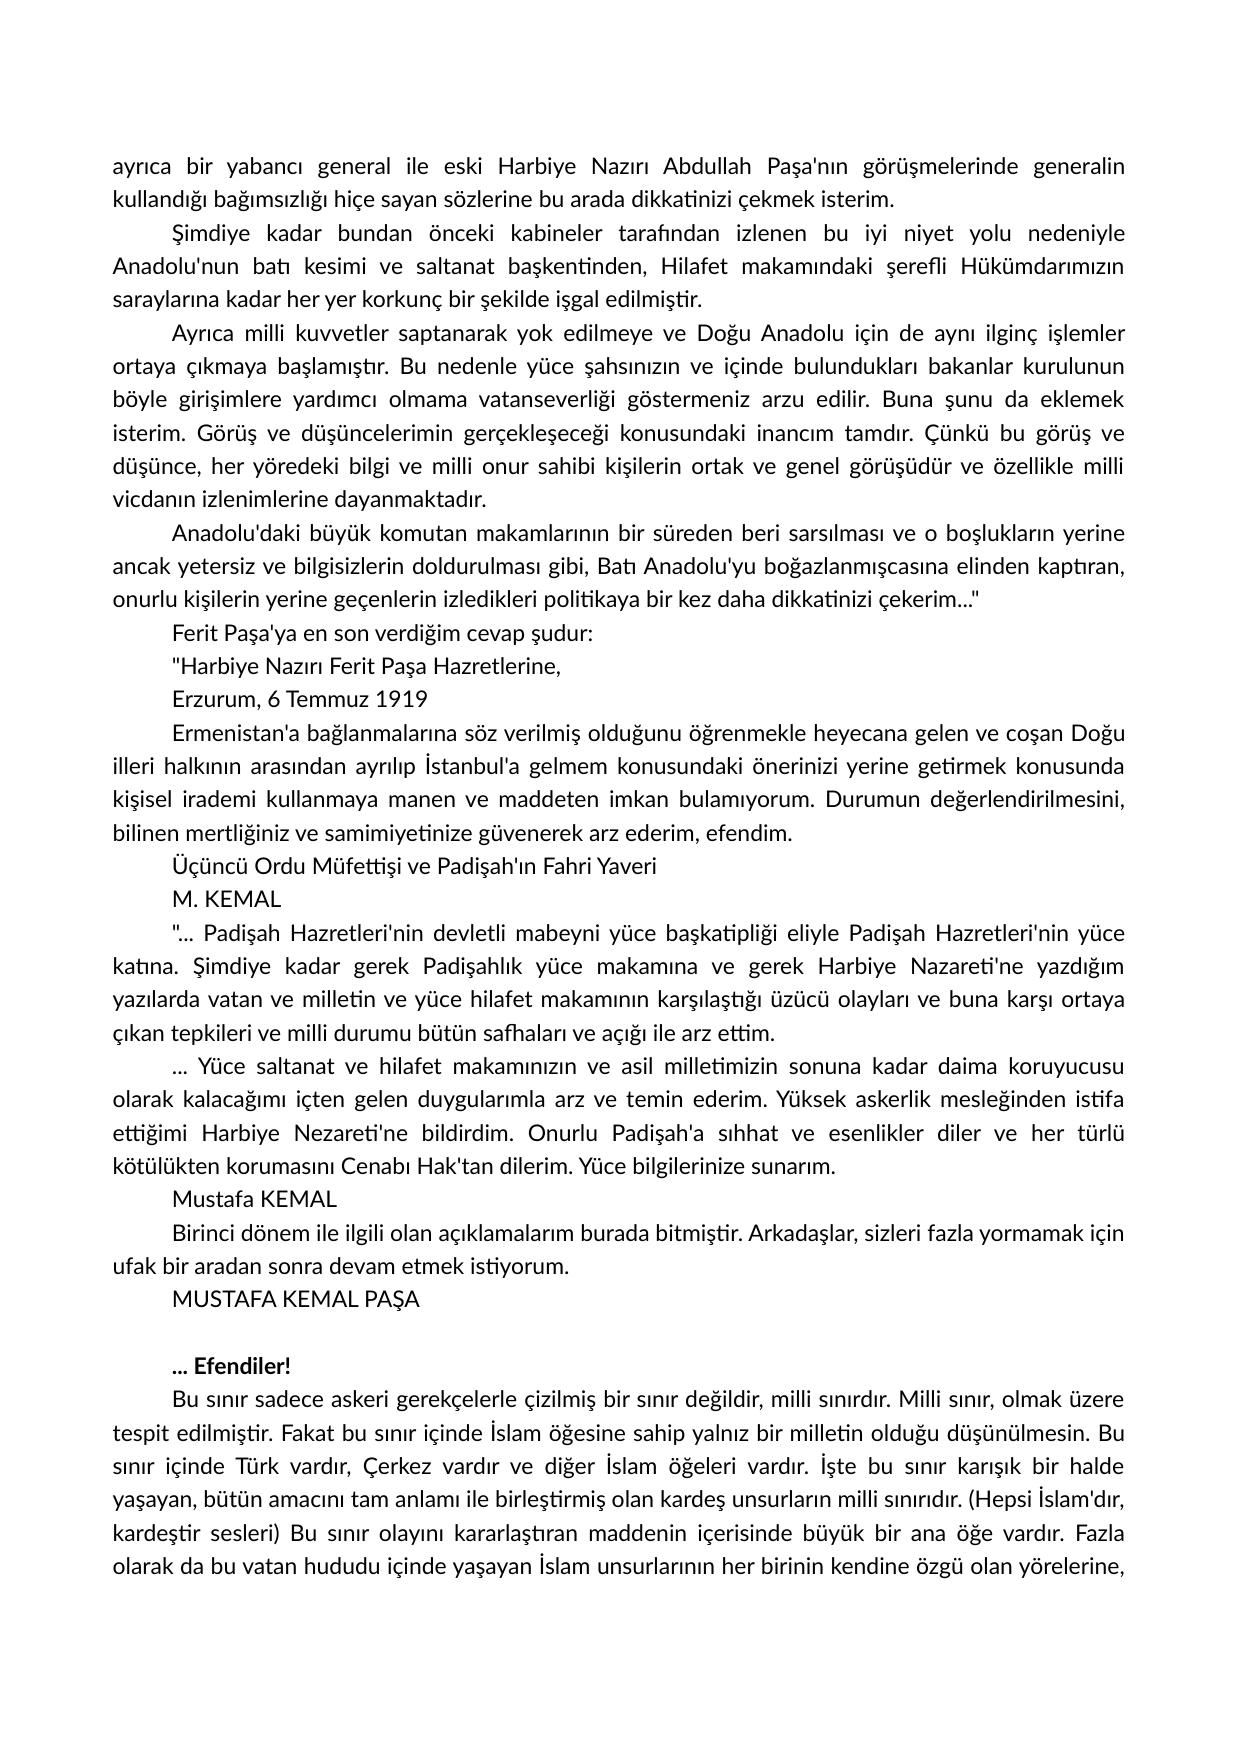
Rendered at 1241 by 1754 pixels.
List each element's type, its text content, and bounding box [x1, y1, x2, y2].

text Üçüncü Ordu Müfettişi ve Padişah'ın Fahri Yaveri [112, 848, 1126, 881]
text Anadolu'daki büyük komutan makamlarının bir süreden beri sarsılması ve o boşlukların yerine ancak yetersiz ve bilgisizlerin doldurulması gibi, Batı Anadolu'yu boğazlanmışcasına elinden kaptıran, onurlu kişilerin yerine geçenlerin izledikleri politikaya bir kez daha dikkatinizi çekerim..." [112, 514, 1126, 614]
text ayrıca bir yabancı general ile eski Harbiye Nazırı Abdullah Paşa'nın görüşmelerinde generalin kullandığı bağımsızlığı hiçe sayan sözlerine bu arada dikkatinizi çekmek isterim. [112, 148, 1126, 214]
text Ayrıca milli kuvvetler saptanarak yok edilmeye ve Doğu Anadolu için de aynı ilginç işlemler ortaya çıkmaya başlamıştır. Bu nedenle yüce şahsınızın ve içinde bulundukları bakanlar kurulunun böyle girişimlere yardımcı olmama vatanseverliği göstermeniz arzu edilir. Buna şunu da eklemek isterim. Görüş ve düşüncelerimin gerçekleşeceği konusundaki inancım tamdır. Çünkü bu görüş ve düşünce, her yöredeki bilgi ve milli onur sahibi kişilerin ortak ve genel görüşüdür ve özellikle milli vicdanın izlenimlerine dayanmaktadır. [112, 314, 1126, 514]
text Bu sınır sadece askeri gerekçelerle çizilmiş bir sınır değildir, milli sınırdır. Milli sınır, olmak üzere tespit edilmiştir. Fakat bu sınır içinde İslam öğesine sahip yalnız bir milletin olduğu düşünülmesin. Bu sınır içinde Türk vardır, Çerkez vardır ve diğer İslam öğeleri vardır. İşte bu sınır karışık bir halde yaşayan, bütün amacını tam anlamı ile birleştirmiş olan kardeş unsurların milli sınırıdır. (Hepsi İslam'dır, kardeştir sesleri) Bu sınır olayını kararlaştıran maddenin içerisinde büyük bir ana öğe vardır. Fazla olarak da bu vatan hududu içinde yaşayan İslam unsurlarının her birinin kendine özgü olan yörelerine, [112, 1381, 1126, 1581]
text Ferit Paşa'ya en son verdiğim cevap şudur: [112, 614, 1126, 648]
text "... Padişah Hazretleri'nin devletli mabeyni yüce başkatipliği eliyle Padişah Hazretleri'nin yüce katına. Şimdiye kadar gerek Padişahlık yüce makamına ve gerek Harbiye Nazareti'ne yazdığım yazılarda vatan ve milletin ve yüce hilafet makamının karşılaştığı üzücü olayları ve buna karşı ortaya çıkan tepkileri ve milli durumu bütün safhaları ve açığı ile arz ettim. [112, 914, 1126, 1048]
text Şimdiye kadar bundan önceki kabineler tarafından izlenen bu iyi niyet yolu nedeniyle Anadolu'nun batı kesimi ve saltanat başkentinden, Hilafet makamındaki şerefli Hükümdarımızın saraylarına kadar her yer korkunç bir şekilde işgal edilmiştir. [112, 214, 1126, 314]
text MUSTAFA KEMAL PAŞA [112, 1281, 1126, 1314]
text Mustafa KEMAL [112, 1181, 1126, 1214]
text Ermenistan'a bağlanmalarına söz verilmiş olduğunu öğrenmekle heyecana gelen ve coşan Doğu illeri halkının arasından ayrılıp İstanbul'a gelmem konusundaki önerinizi yerine getirmek konusunda kişisel irademi kullanmaya manen ve maddeten imkan bulamıyorum. Durumun değerlendirilmesini, bilinen mertliğiniz ve samimiyetinize güvenerek arz ederim, efendim. [112, 714, 1126, 848]
text ... Efendiler! [112, 1348, 1126, 1381]
text M. KEMAL [112, 881, 1126, 914]
text Birinci dönem ile ilgili olan açıklamalarım burada bitmiştir. Arkadaşlar, sizleri fazla yormamak için ufak bir aradan sonra devam etmek istiyorum. [112, 1214, 1126, 1281]
text "Harbiye Nazırı Ferit Paşa Hazretlerine, [112, 648, 1126, 681]
text ... Yüce saltanat ve hilafet makamınızın ve asil milletimizin sonuna kadar daima koruyucusu olarak kalacağımı içten gelen duygularımla arz ve temin ederim. Yüksek askerlik mesleğinden istifa ettiğimi Harbiye Nezareti'ne bildirdim. Onurlu Padişah'a sıhhat ve esenlikler diler ve her türlü kötülükten korumasını Cenabı Hak'tan dilerim. Yüce bilgilerinize sunarım. [112, 1048, 1126, 1181]
text Erzurum, 6 Temmuz 1919 [112, 681, 1126, 714]
